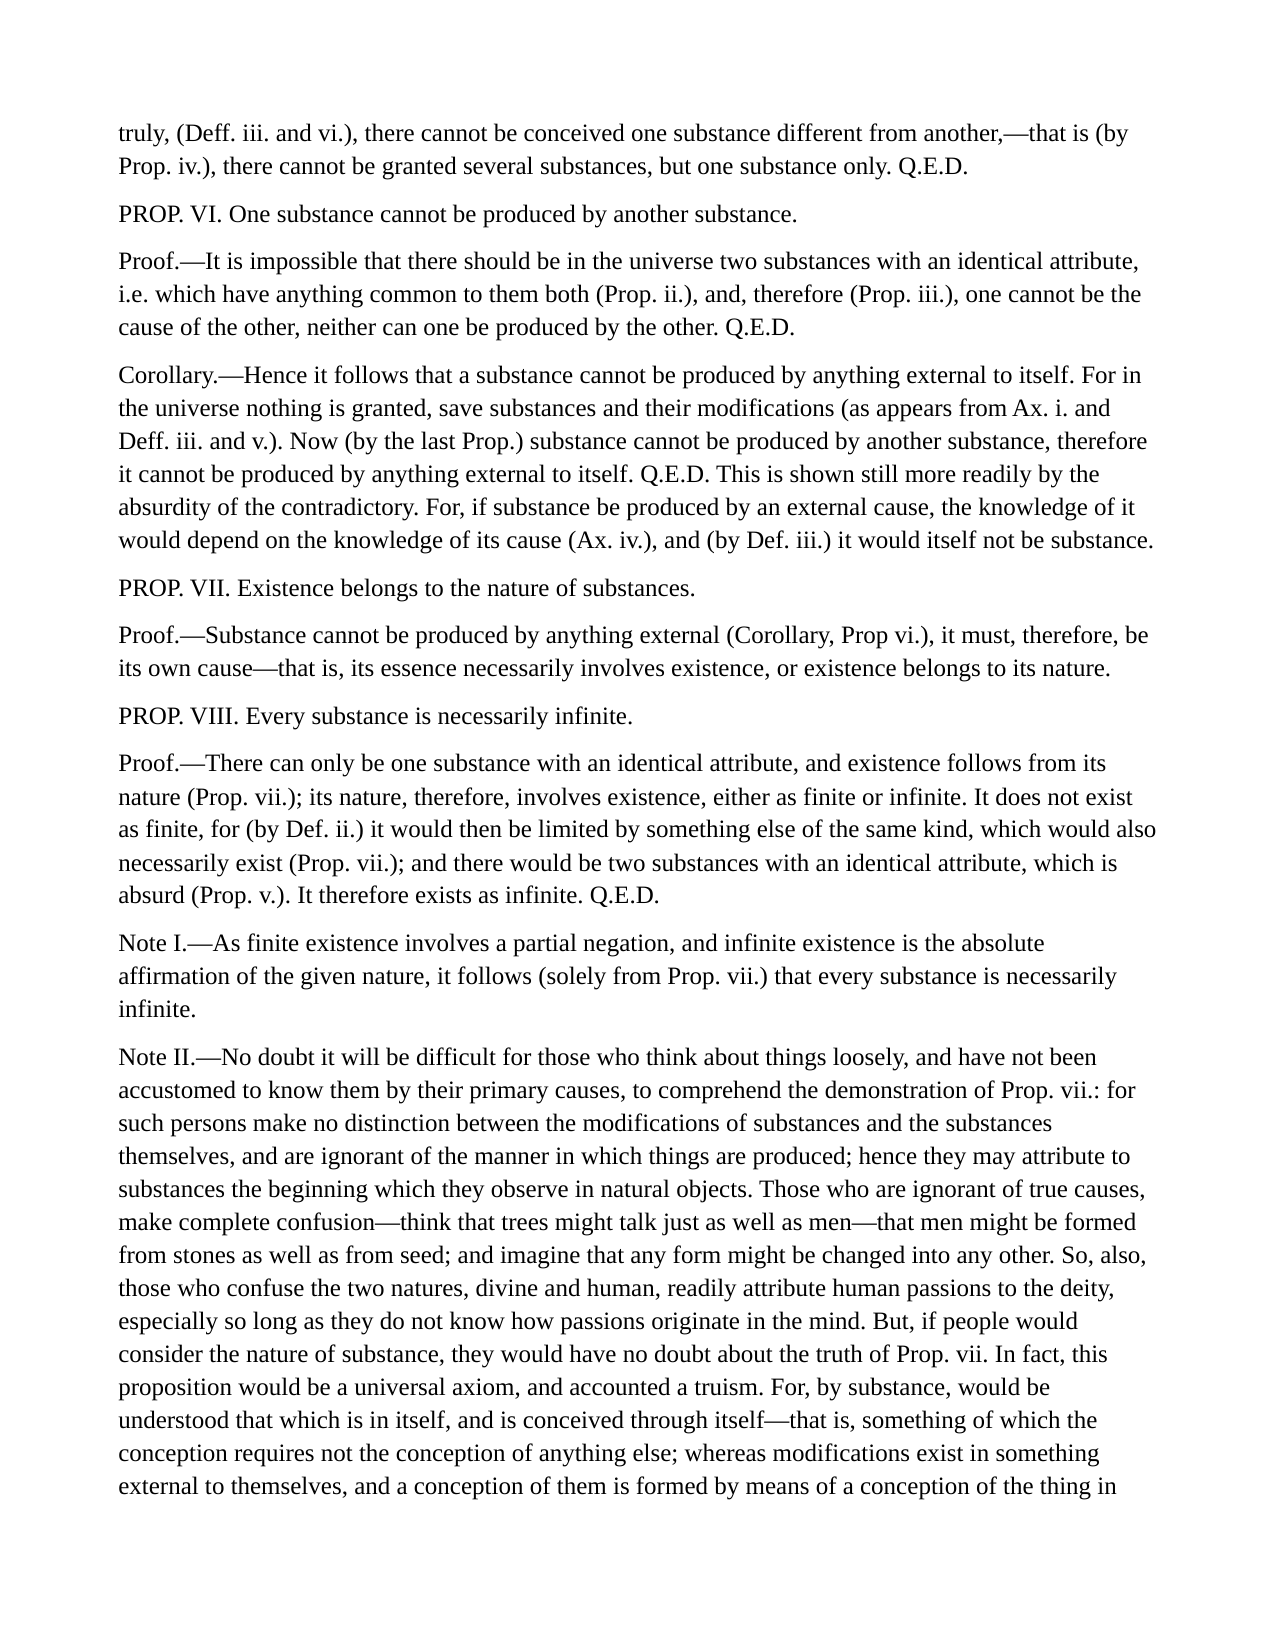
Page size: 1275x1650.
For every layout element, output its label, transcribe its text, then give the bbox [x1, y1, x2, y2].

text Note II.—No doubt it will be difficult for those who think about things loosely, and have not been accustomed to know them by their primary causes, to comprehend the demonstration of Prop. vii.: for such persons make no distinction between the modifications of substances and the substances themselves, and are ignorant of the manner in which things are produced; hence they may attribute to substances the beginning which they observe in natural objects. Those who are ignorant of true causes, make complete confusion—think that trees might talk just as well as men—that men might be formed from stones as well as from seed; and imagine that any form might be changed into any other. So, also, those who confuse the two natures, divine and human, readily attribute human passions to the deity, especially so long as they do not know how passions originate in the mind. But, if people would consider the nature of substance, they would have no doubt about the truth of Prop. vii. In fact, this proposition would be a universal axiom, and accounted a truism. For, by substance, would be understood that which is in itself, and is conceived through itself—that is, something of which the conception requires not the conception of anything else; whereas modifications exist in something external to themselves, and a conception of them is formed by means of a conception of the thing in [118, 1042, 1157, 1500]
text Proof.—It is impossible that there should be in the universe two substances with an identical attribute, i.e. which have anything common to them both (Prop. ii.), and, therefore (Prop. iii.), one cannot be the cause of the other, neither can one be produced by the other. Q.E.D. [118, 246, 1157, 341]
text PROP. VIII. Every substance is necessarily infinite. [118, 701, 1157, 730]
text PROP. VI. One substance cannot be produced by another substance. [118, 199, 1157, 227]
text Proof.—There can only be one substance with an identical attribute, and existence follows from its nature (Prop. vii.); its nature, therefore, involves existence, either as finite or infinite. It does not exist as finite, for (by Def. ii.) it would then be limited by something else of the same kind, which would also necessarily exist (Prop. vii.); and there would be two substances with an identical attribute, which is absurd (Prop. v.). It therefore exists as infinite. Q.E.D. [118, 748, 1157, 909]
text truly, (Deff. iii. and vi.), there cannot be conceived one substance different from another,—that is (by Prop. iv.), there cannot be granted several substances, but one substance only. Q.E.D. [118, 118, 1157, 180]
text Corollary.—Hence it follows that a substance cannot be produced by anything external to itself. For in the universe nothing is granted, save substances and their modifications (as appears from Ax. i. and Deff. iii. and v.). Now (by the last Prop.) substance cannot be produced by another substance, therefore it cannot be produced by anything external to itself. Q.E.D. This is shown still more readily by the absurdity of the contradictory. For, if substance be produced by an external cause, the knowledge of it would depend on the knowledge of its cause (Ax. iv.), and (by Def. iii.) it would itself not be substance. [118, 360, 1157, 554]
text Proof.—Substance cannot be produced by anything external (Corollary, Prop vi.), it must, therefore, be its own cause—that is, its essence necessarily involves existence, or existence belongs to its nature. [118, 620, 1157, 682]
text Note I.—As finite existence involves a partial negation, and infinite existence is the absolute affirmation of the given nature, it follows (solely from Prop. vii.) that every substance is necessarily infinite. [118, 928, 1157, 1023]
text PROP. VII. Existence belongs to the nature of substances. [118, 573, 1157, 601]
